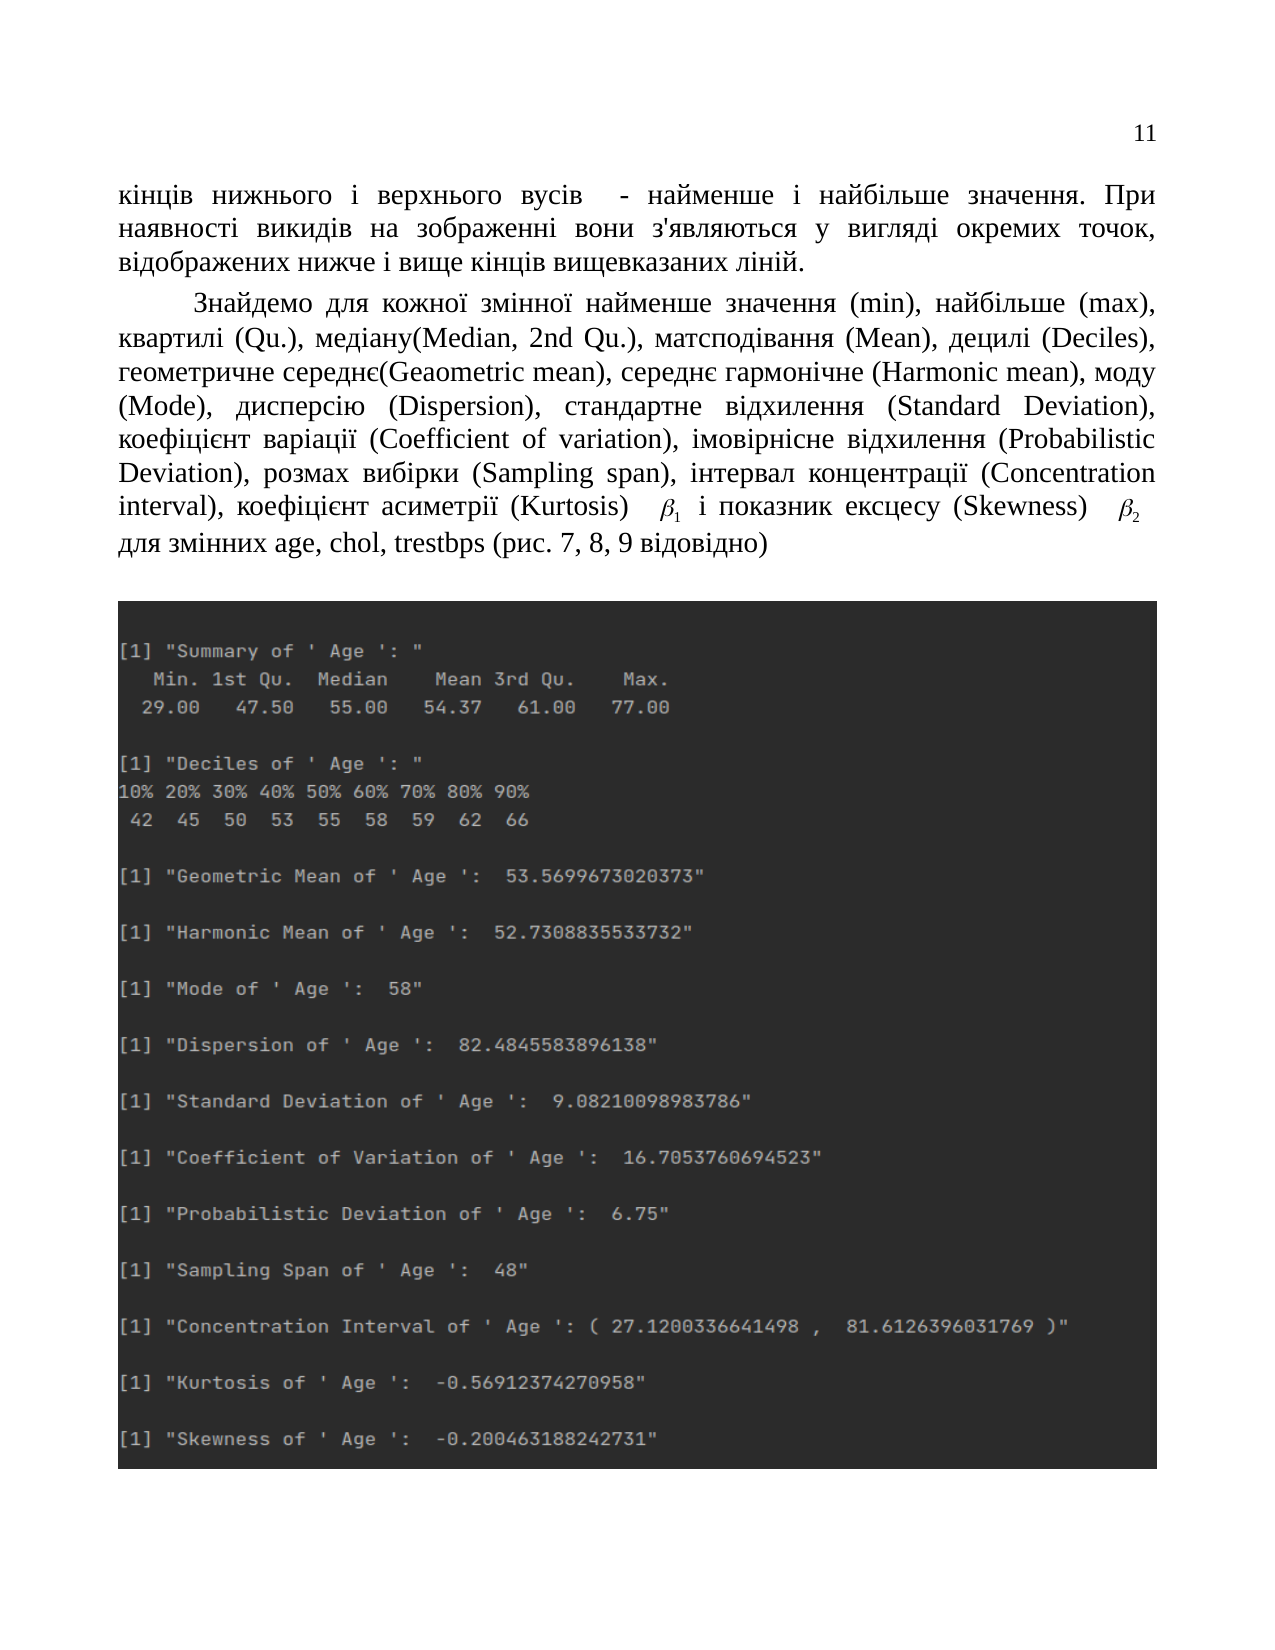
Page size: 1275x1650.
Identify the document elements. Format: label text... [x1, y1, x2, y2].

text кінців нижнього і верхнього вусів - найменше і найбільше значення. При наявності викидів на зображенні вони з'являються у вигляді окремих точок, відображених нижче і вище кінців вищевказаних ліній. [118, 177, 1157, 277]
picture [118, 601, 1157, 1469]
text Знайдемо для кожної змінної найменше значення (min), найбільше (max), квартилі (Qu.), медіану(Median, 2nd Qu.), матсподівання (Mean), децилі (Deciles), геометричне середнє(Geaometric mean), середнє гармонічне (Harmonic mean), моду (Mode), дисперсію (Dispersion), стандартне відхилення (Standard Deviation), коефіцієнт варіації (Coefficient of variation), імовірнісне відхилення (Probabilistic Deviation), розмах вибірки (Sampling span), інтервал концентрації (Concentration interval), коефіцієнт асиметрії (Kurtosis) і показник ексцесу (Skewness) для змінних age, chol, trestbps (рис. 7, 8, 9 відовідно) [118, 277, 1157, 558]
